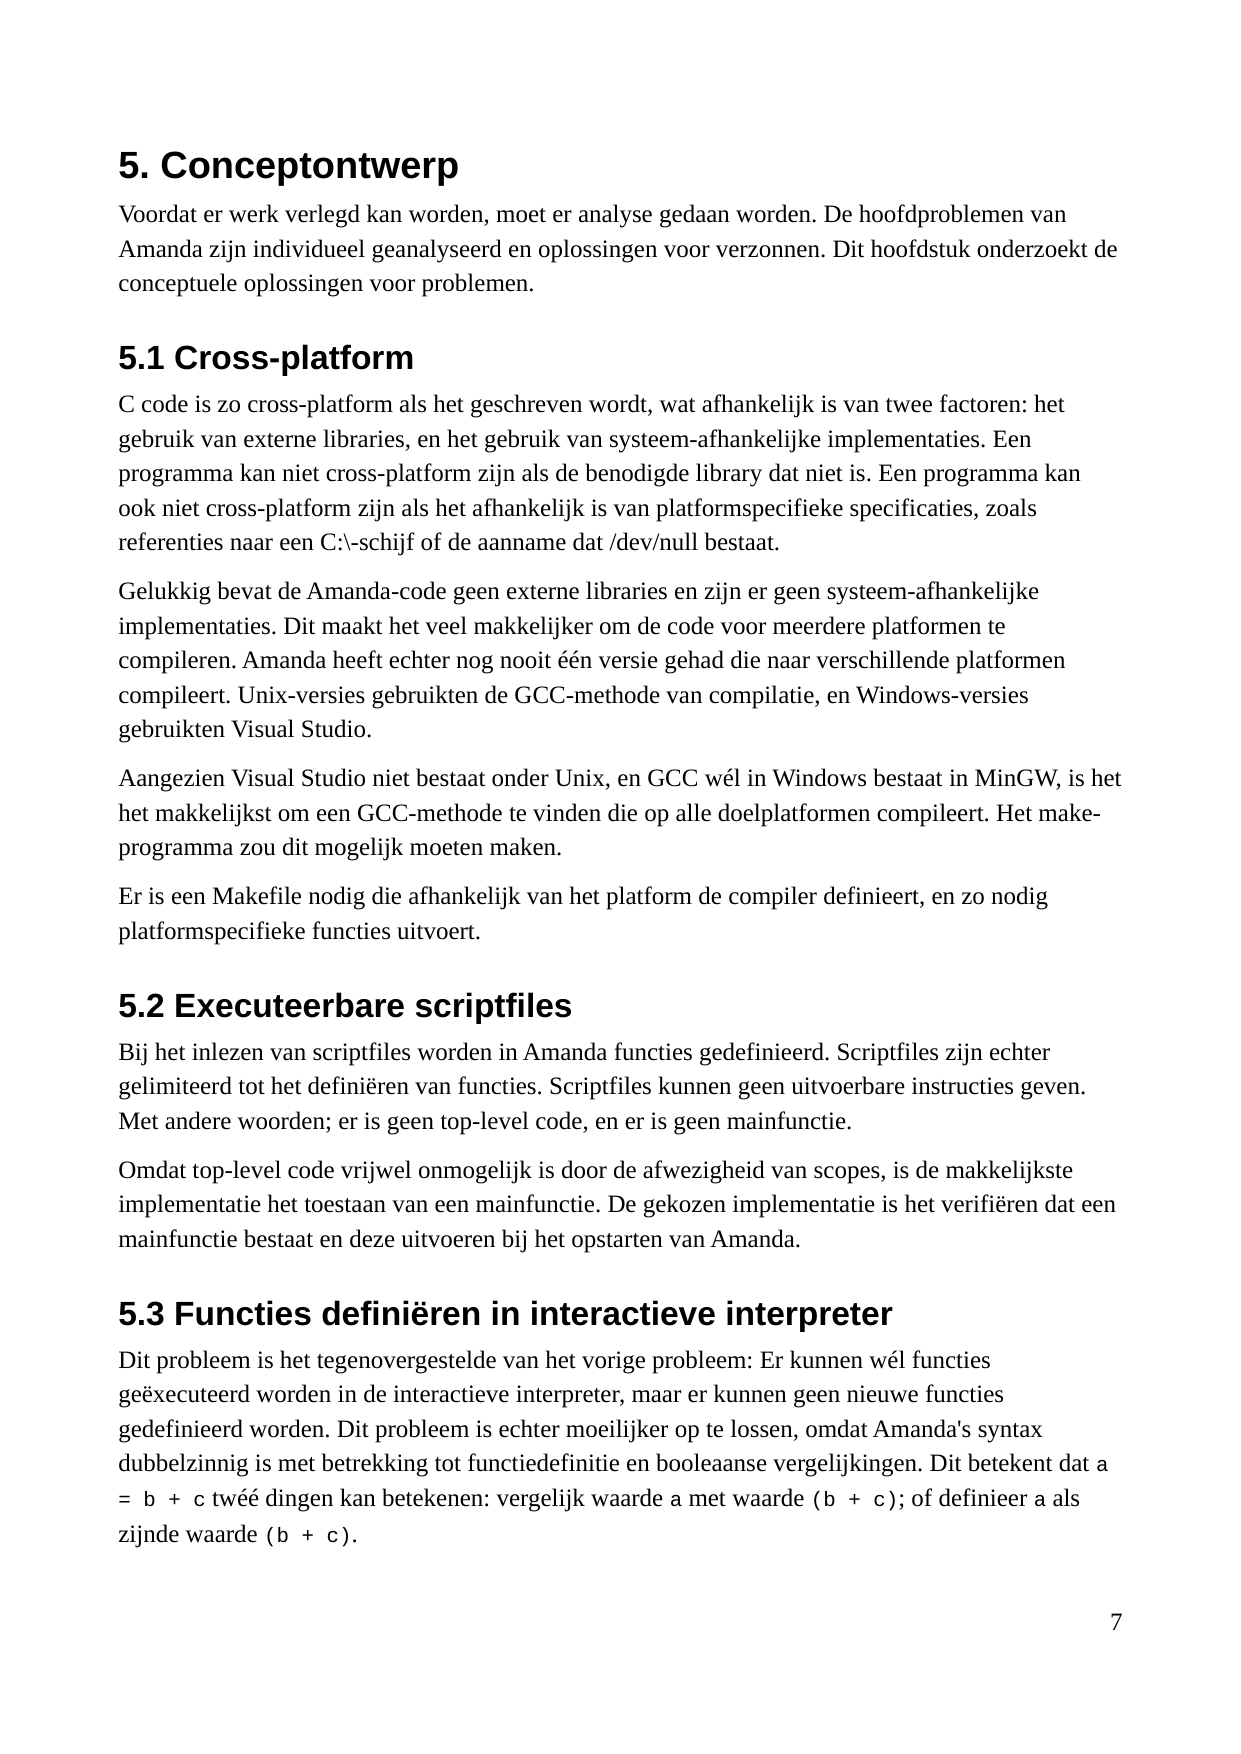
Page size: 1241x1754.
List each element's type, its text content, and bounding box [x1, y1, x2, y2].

text Omdat top-level code vrijwel onmogelijk is door de afwezigheid van scopes, is de makkelijkste implementatie het toestaan van een mainfunctie. De gekozen implementatie is het verifiëren dat een mainfunctie bestaat en deze uitvoeren bij het opstarten van Amanda. [118, 1155, 1122, 1252]
subtitle 5.3 Functies definiëren in interactieve interpreter [118, 1294, 1122, 1332]
subtitle 5.1 Cross-platform [118, 338, 1122, 377]
text Voordat er werk verlegd kan worden, moet er analyse gedaan worden. De hoofdproblemen van Amanda zijn individueel geanalyseerd en oplossingen voor verzonnen. Dit hoofdstuk onderzoekt de conceptuele oplossingen voor problemen. [118, 199, 1122, 297]
text C code is zo cross-platform als het geschreven wordt, wat afhankelijk is van twee factoren: het gebruik van externe libraries, en het gebruik van systeem-afhankelijke implementaties. Een programma kan niet cross-platform zijn als de benodigde library dat niet is. Een programma kan ook niet cross-platform zijn als het afhankelijk is van platformspecifieke specificaties, zoals referenties naar een C:\-schijf of de aanname dat /dev/null bestaat. [118, 389, 1122, 556]
text Dit probleem is het tegenovergestelde van het vorige probleem: Er kunnen wél functies geëxecuteerd worden in de interactieve interpreter, maar er kunnen geen nieuwe functies gedefinieerd worden. Dit probleem is echter moeilijker op te lossen, omdat Amanda's syntax dubbelzinnig is met betrekking tot functiedefinitie en booleaanse vergelijkingen. Dit betekent dat a = b + c twéé dingen kan betekenen: vergelijk waarde a met waarde (b + c); of definieer a als zijnde waarde (b + c). [118, 1345, 1122, 1548]
text Gelukkig bevat de Amanda-code geen externe libraries en zijn er geen systeem-afhankelijke implementaties. Dit maakt het veel makkelijker om de code voor meerdere platformen te compileren. Amanda heeft echter nog nooit één versie gehad die naar verschillende platformen compileert. Unix-versies gebruikten de GCC-methode van compilatie, en Windows-versies gebruikten Visual Studio. [118, 576, 1122, 743]
subtitle 5.2 Executeerbare scriptfiles [118, 986, 1122, 1024]
subtitle 5. Conceptontwerp [118, 143, 1122, 187]
text Er is een Makefile nodig die afhankelijk van het platform de compiler definieert, en zo nodig platformspecifieke functies uitvoert. [118, 881, 1122, 944]
text Bij het inlezen van scriptfiles worden in Amanda functies gedefinieerd. Scriptfiles zijn echter gelimiteerd tot het definiëren van functies. Scriptfiles kunnen geen uitvoerbare instructies geven. Met andere woorden; er is geen top-level code, en er is geen mainfunctie. [118, 1037, 1122, 1134]
text Aangezien Visual Studio niet bestaat onder Unix, en GCC wél in Windows bestaat in MinGW, is het het makkelijkst om een GCC-methode te vinden die op alle doelplatformen compileert. Het make-programma zou dit mogelijk moeten maken. [118, 763, 1122, 861]
